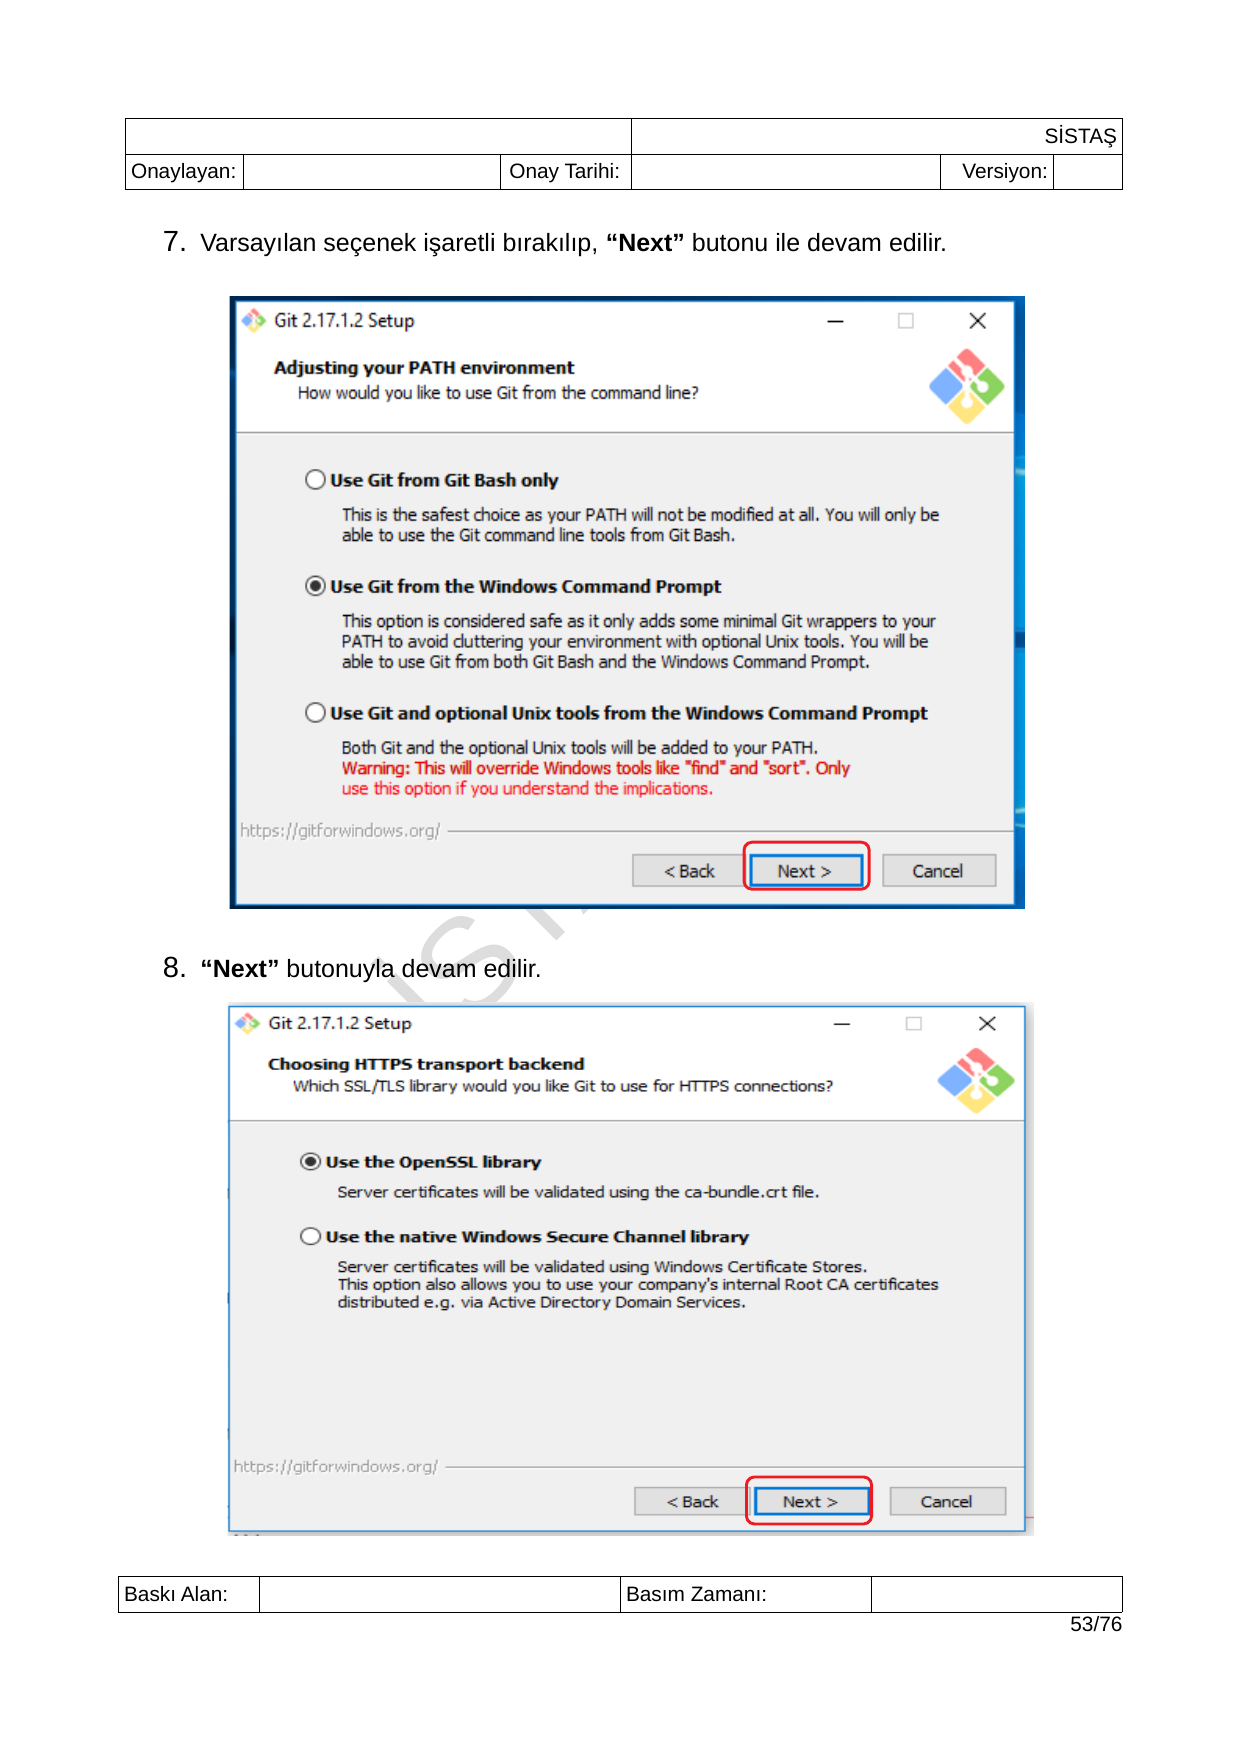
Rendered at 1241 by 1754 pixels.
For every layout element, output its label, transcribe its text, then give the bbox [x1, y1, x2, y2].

list Varsayılan seçenek işaretli bırakılıp, “Next” butonu ile devam edilir. [163, 224, 1122, 258]
picture [227, 1002, 1034, 1536]
list “Next” butonuyla devam edilir. [432, 950, 476, 967]
picture [229, 296, 1025, 909]
list “Next” butonuyla devam edilir. [509, 950, 1122, 983]
list “Next” butonuyla devam edilir. [163, 950, 504, 983]
